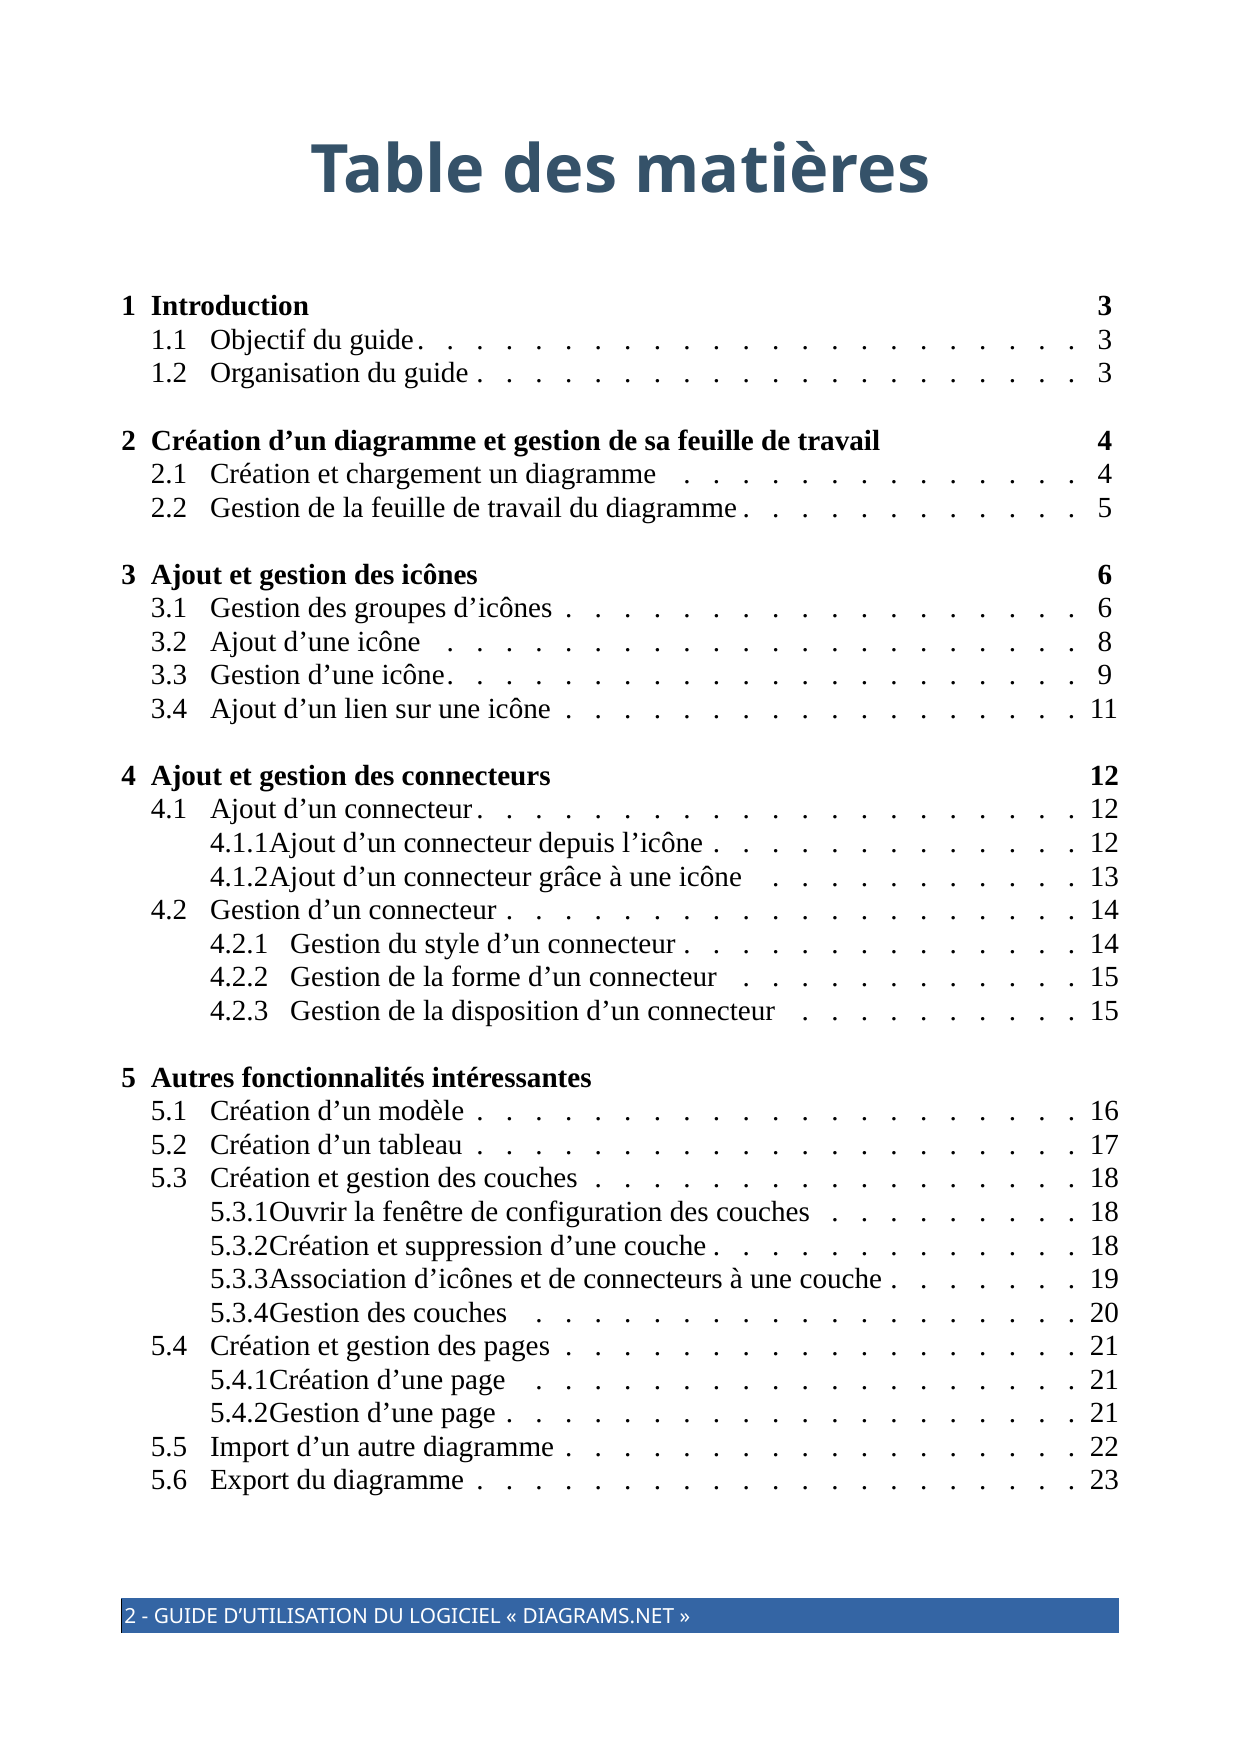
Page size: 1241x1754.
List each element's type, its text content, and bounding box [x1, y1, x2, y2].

text 5.6 Export du diagramme . . . . . . . . . . . . . . . . . . . . . 23 [121, 1462, 1119, 1496]
text 4 Ajout et gestion des connecteurs 12 [121, 758, 1119, 792]
text 3.2 Ajout d’une icône . . . . . . . . . . . . . . . . . . . . . . 8 [121, 624, 1119, 657]
text 1.2 Organisation du guide . . . . . . . . . . . . . . . . . . . . . 3 [121, 356, 1119, 389]
text 5.4 Création et gestion des pages . . . . . . . . . . . . . . . . . . 21 [121, 1328, 1119, 1362]
text 4.1.1 Ajout d’un connecteur depuis l’icône . . . . . . . . . . . . . 12 [121, 825, 1119, 859]
text 3.4 Ajout d’un lien sur une icône . . . . . . . . . . . . . . . . . . 11 [121, 691, 1119, 724]
text 5.1 Création d’un modèle . . . . . . . . . . . . . . . . . . . . . 16 [121, 1093, 1119, 1127]
text 4.2 Gestion d’un connecteur . . . . . . . . . . . . . . . . . . . . 14 [121, 892, 1119, 926]
text 2.1 Création et chargement un diagramme . . . . . . . . . . . . . . 4 [121, 456, 1119, 490]
text 4.2.2 Gestion de la forme d’un connecteur . . . . . . . . . . . . 15 [121, 959, 1119, 993]
text 4.2.3 Gestion de la disposition d’un connecteur . . . . . . . . . . 15 [121, 993, 1119, 1026]
text Table des matières [121, 121, 1119, 212]
text 5.3.2 Création et suppression d’une couche . . . . . . . . . . . . . 18 [121, 1228, 1119, 1261]
text 2.2 Gestion de la feuille de travail du diagramme . . . . . . . . . . . . 5 [121, 490, 1119, 523]
text 3.3 Gestion d’une icône . . . . . . . . . . . . . . . . . . . . . . 9 [121, 657, 1119, 691]
text 5.3.4 Gestion des couches . . . . . . . . . . . . . . . . . . . 20 [121, 1295, 1119, 1328]
text 5.4.1 Création d’une page . . . . . . . . . . . . . . . . . . . 21 [121, 1362, 1119, 1395]
text 5.4.2 Gestion d’une page . . . . . . . . . . . . . . . . . . . . 21 [121, 1395, 1119, 1429]
text 5.5 Import d’un autre diagramme . . . . . . . . . . . . . . . . . . 22 [121, 1429, 1119, 1462]
text 2 Création d’un diagramme et gestion de sa feuille de travail 4 [121, 423, 1119, 456]
text 4.2.1 Gestion du style d’un connecteur . . . . . . . . . . . . . . 14 [121, 926, 1119, 959]
text 3.1 Gestion des groupes d’icônes . . . . . . . . . . . . . . . . . . 6 [121, 590, 1119, 624]
text 1.1 Objectif du guide . . . . . . . . . . . . . . . . . . . . . . . 3 [121, 322, 1119, 356]
text 5.3.1 Ouvrir la fenêtre de configuration des couches . . . . . . . . . 18 [121, 1194, 1119, 1228]
text 5.2 Création d’un tableau . . . . . . . . . . . . . . . . . . . . . 17 [121, 1127, 1119, 1161]
text 5.3.3 Association d’icônes et de connecteurs à une couche . . . . . . . 19 [121, 1261, 1119, 1295]
text 5.3 Création et gestion des couches . . . . . . . . . . . . . . . . . 18 [121, 1161, 1119, 1194]
text 3 Ajout et gestion des icônes 6 [121, 557, 1119, 590]
text 4.1 Ajout d’un connecteur . . . . . . . . . . . . . . . . . . . . . 12 [121, 792, 1119, 825]
text 5 Autres fonctionnalités intéressantes [121, 1060, 1119, 1093]
text 4.1.2 Ajout d’un connecteur grâce à une icône . . . . . . . . . . . 13 [121, 859, 1119, 892]
text 1 Introduction 3 [121, 288, 1119, 322]
